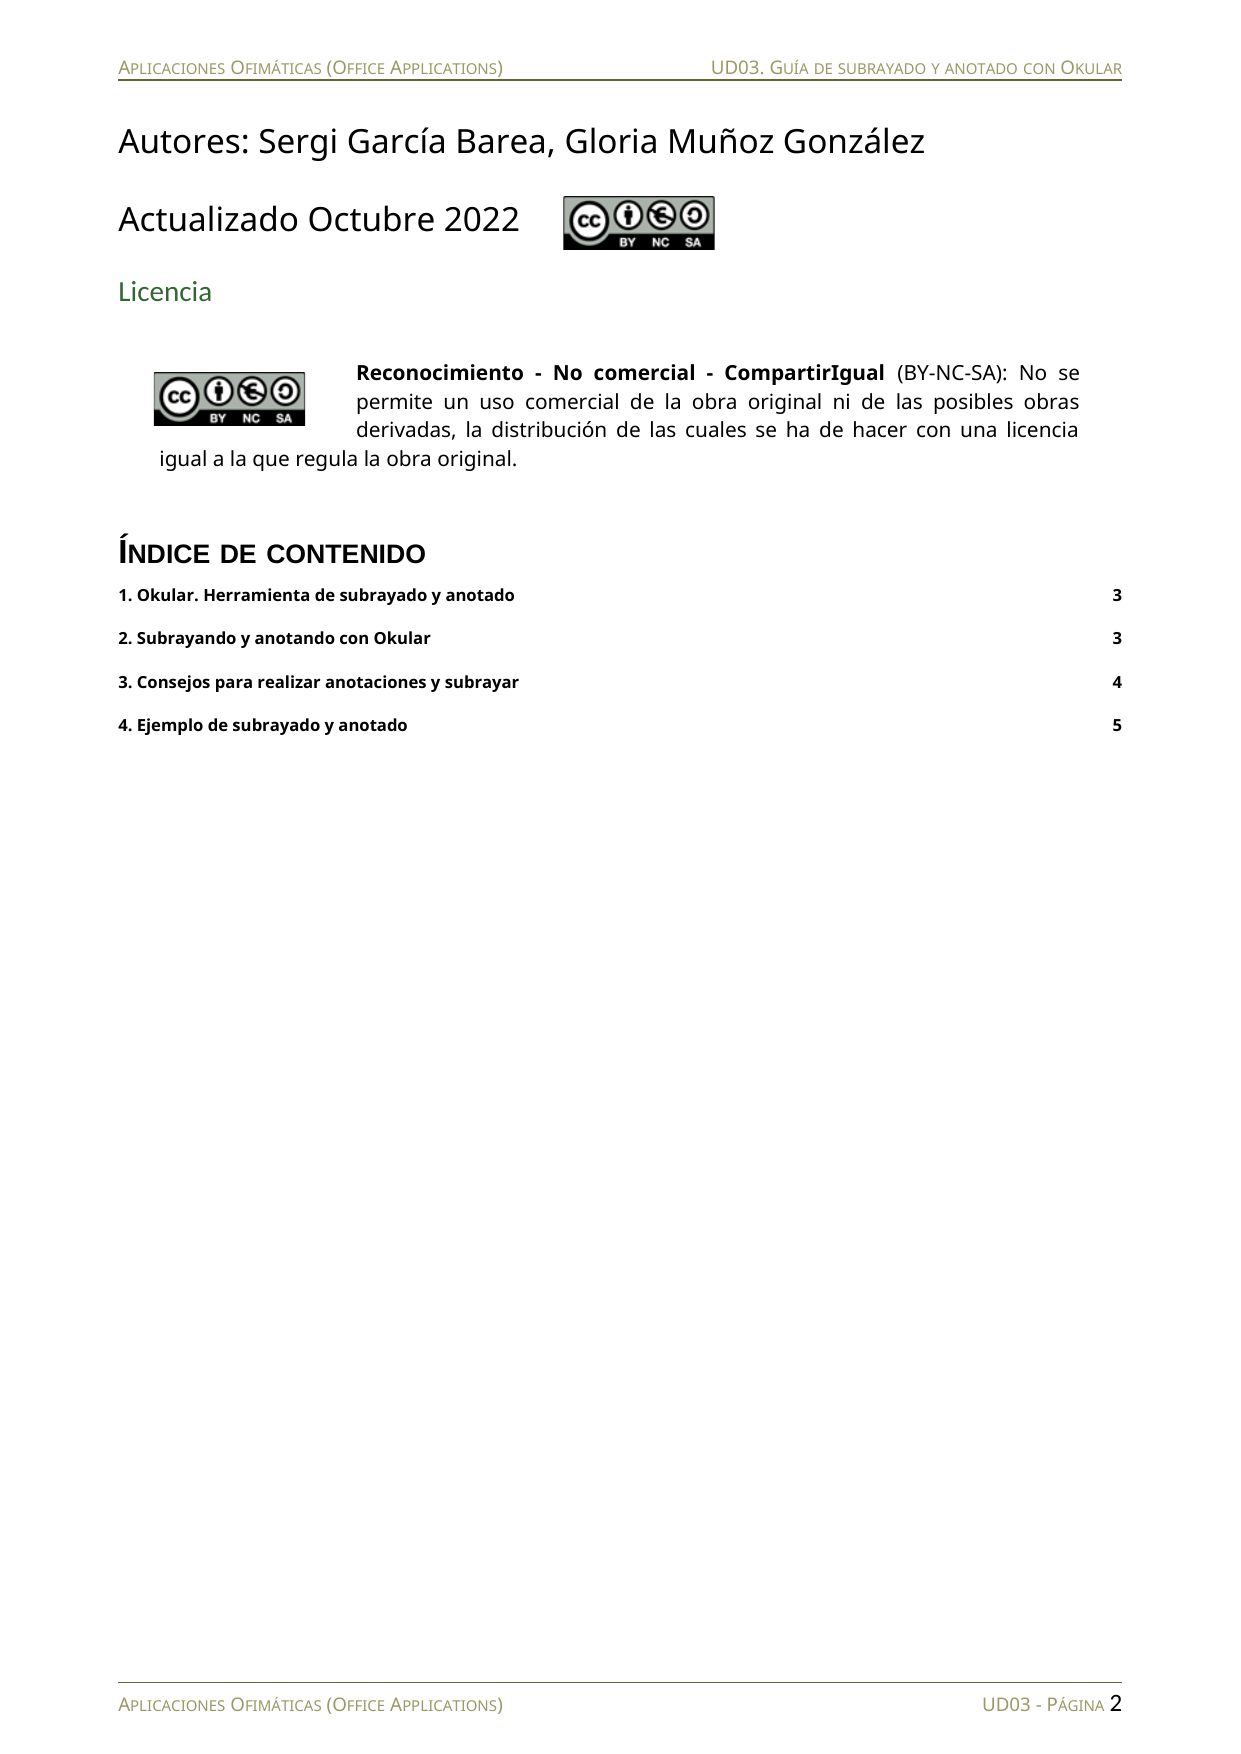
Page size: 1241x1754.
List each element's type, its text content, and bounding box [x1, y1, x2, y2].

text Actualizado Octubre 2022 [118, 196, 563, 241]
text 3. Consejos para realizar anotaciones y subrayar 4 [118, 670, 1122, 693]
text Licencia [118, 273, 1122, 309]
text Reconocimiento - No comercial - CompartirIgual (BY-NC-SA): No se permite un uso comercial de la obra original ni de las posibles obras derivadas, la distribución de las cuales se ha de hacer con una licencia igual a la que regula la obra original. [159, 358, 1080, 472]
text 1. Okular. Herramienta de subrayado y anotado 3 [118, 583, 1122, 606]
text 2. Subrayando y anotando con Okular 3 [118, 627, 1122, 649]
text Autores: Sergi García Barea, Gloria Muñoz González [118, 118, 1122, 163]
text 4. Ejemplo de subrayado y anotado 5 [118, 714, 1122, 736]
picture [153, 372, 306, 426]
picture [563, 196, 715, 250]
text [715, 196, 1122, 241]
text Índice de contenido [118, 532, 1122, 571]
